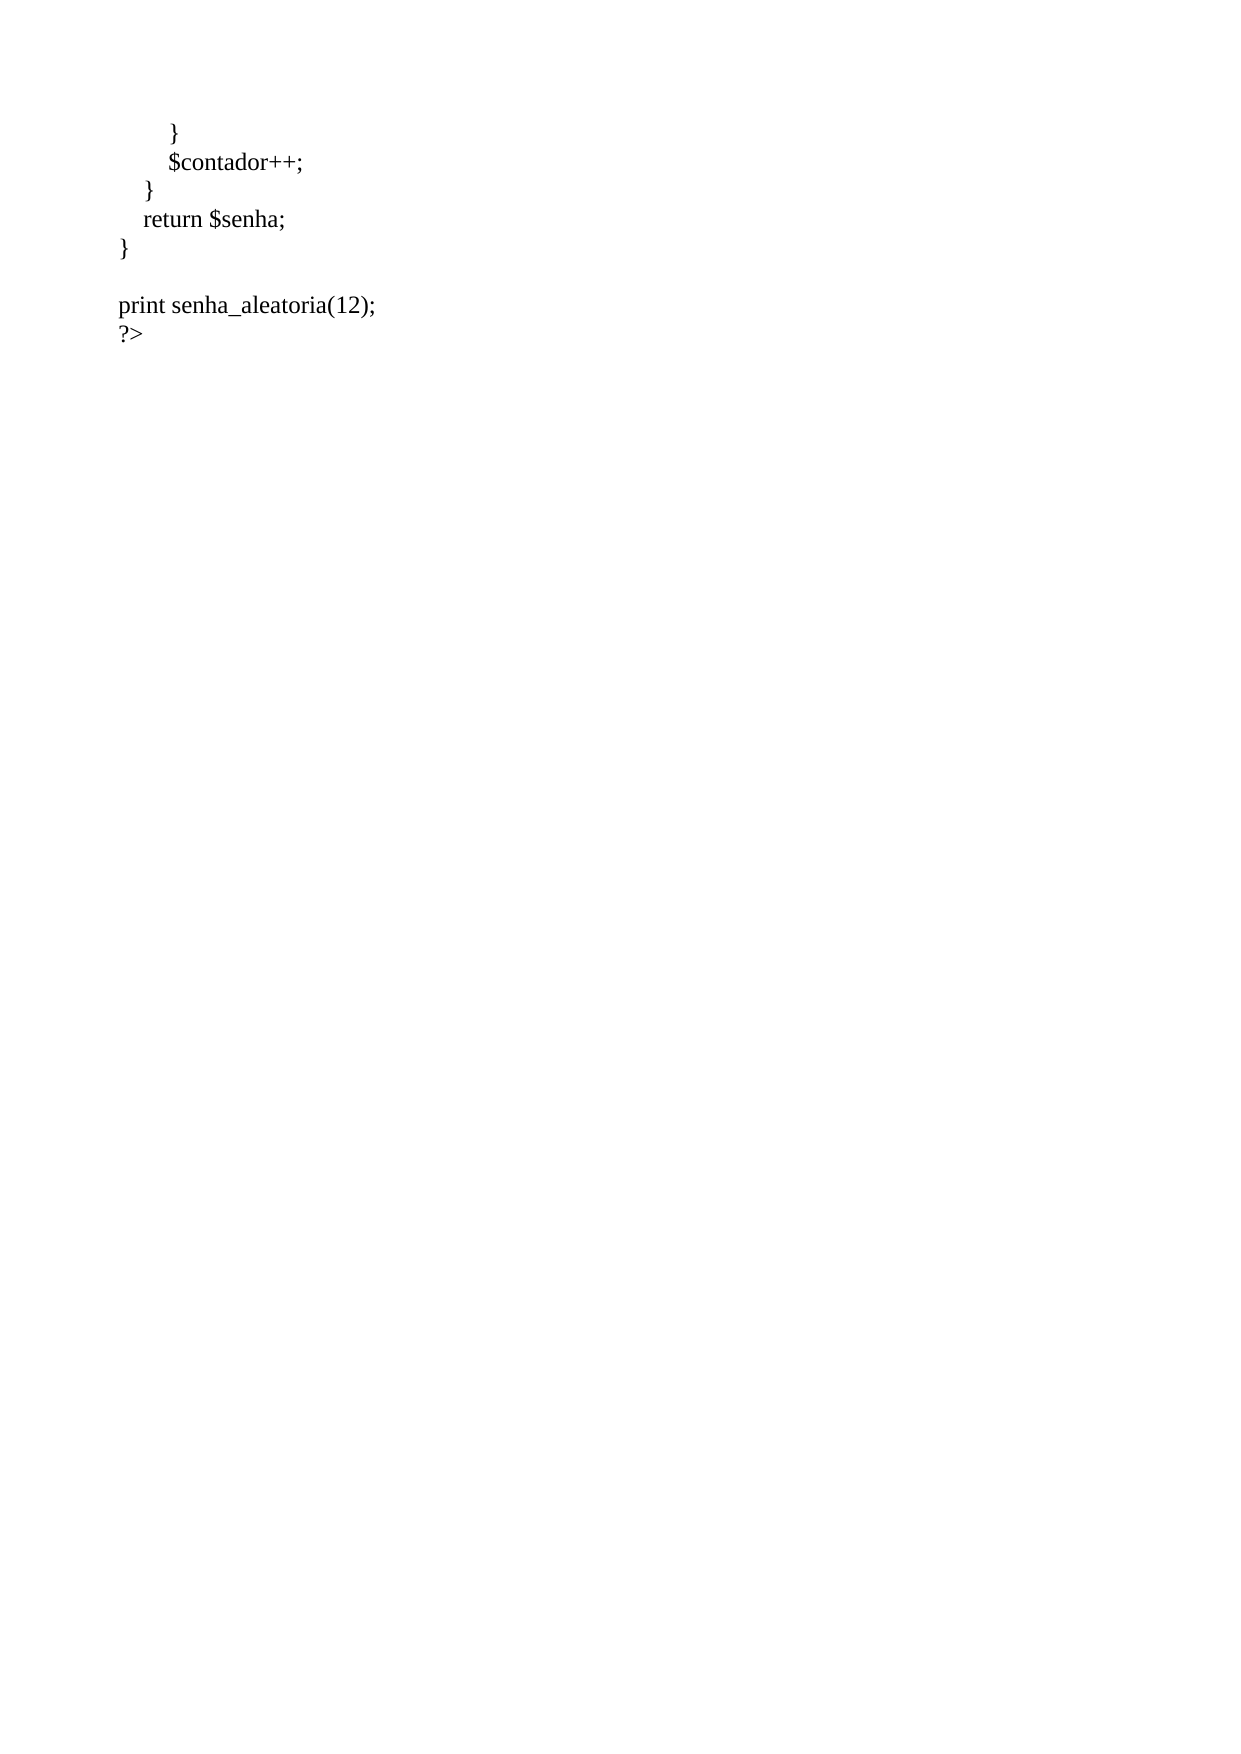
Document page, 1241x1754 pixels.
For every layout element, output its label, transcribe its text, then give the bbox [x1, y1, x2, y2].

text print senha_aleatoria(12); [118, 291, 1122, 319]
text return $senha; [118, 204, 1122, 233]
text } [118, 176, 1122, 204]
text } [118, 233, 1122, 262]
text } [118, 118, 1122, 147]
text $contador++; [118, 147, 1122, 176]
text ?> [118, 319, 1122, 348]
